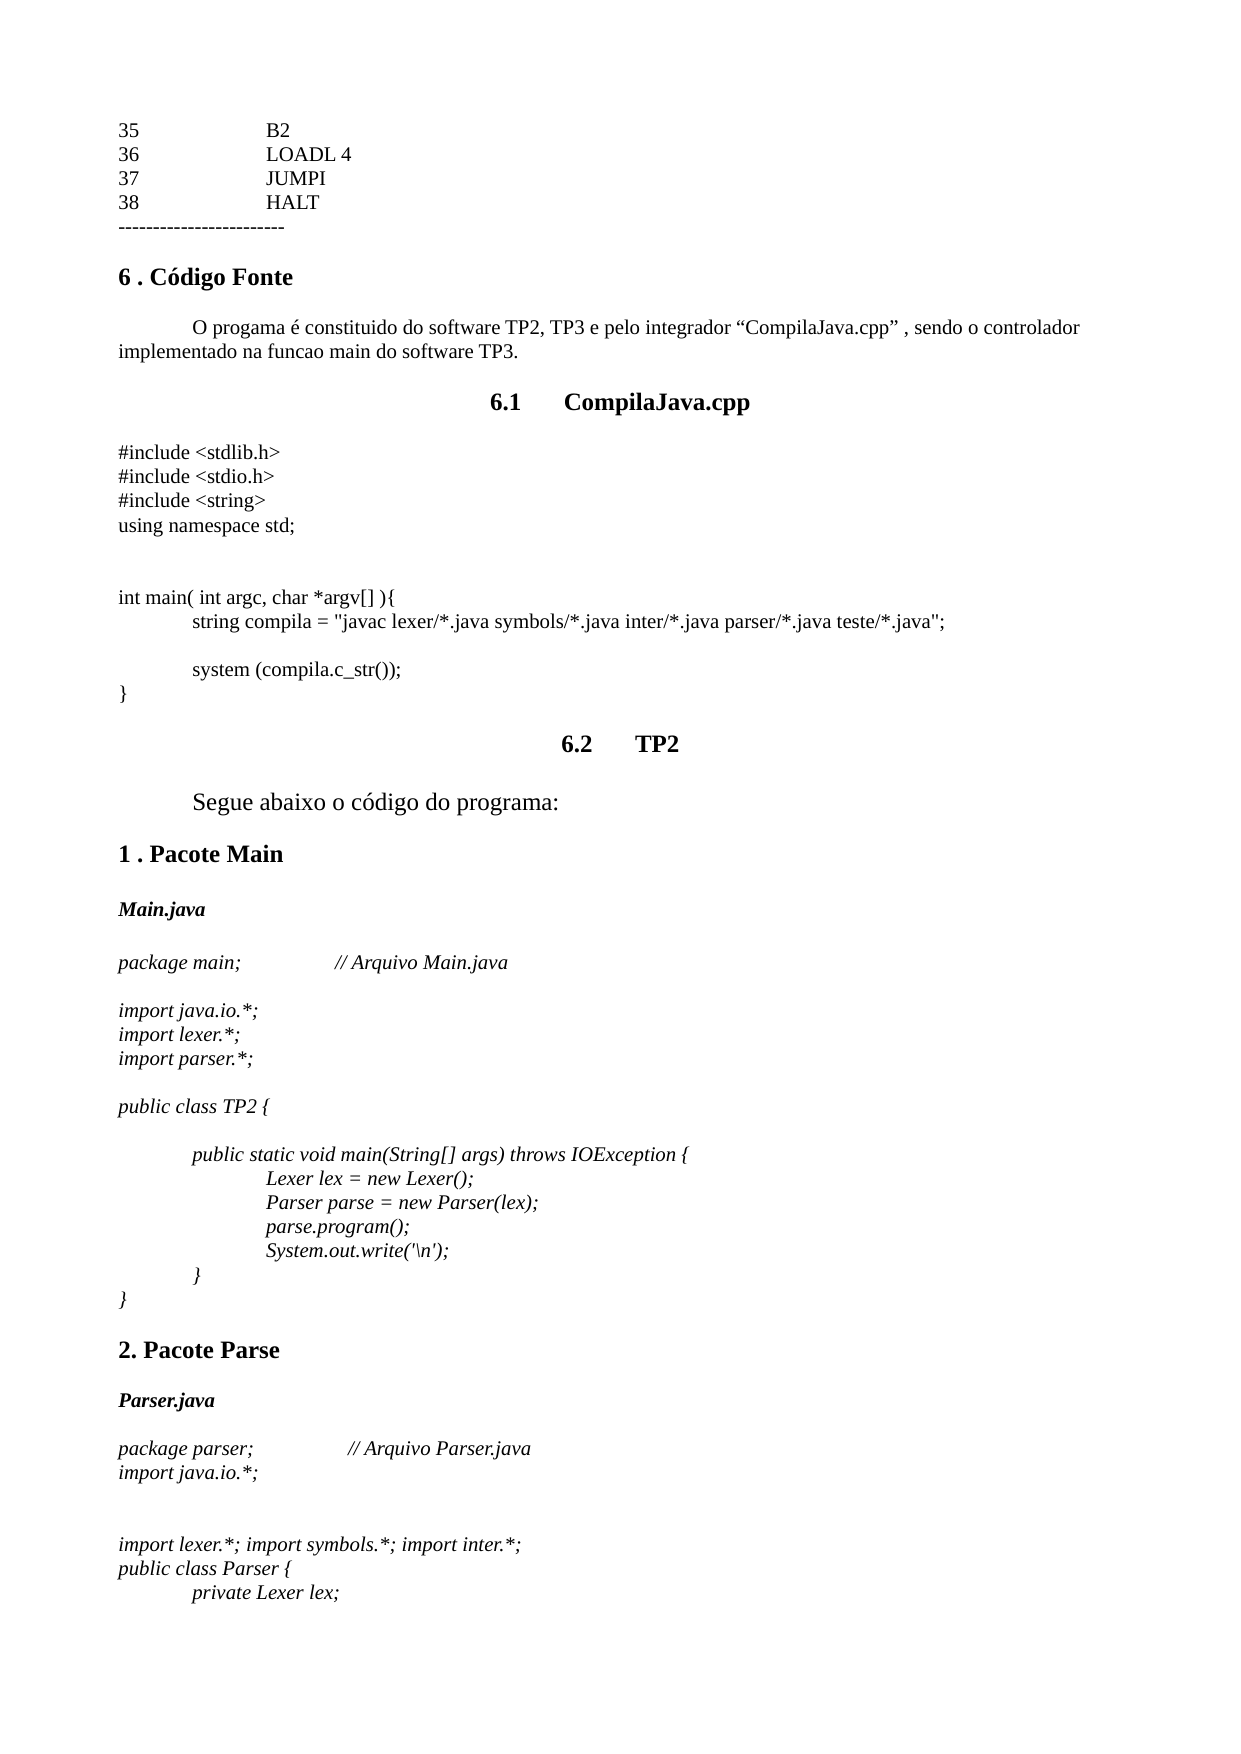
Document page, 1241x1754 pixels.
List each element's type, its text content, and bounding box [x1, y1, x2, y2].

text string compila = "javac lexer/*.java symbols/*.java inter/*.java parser/*.java teste/*.java"; [118, 609, 1122, 633]
text #include <stdlib.h> [118, 440, 1122, 464]
text import lexer.*; [118, 1022, 1122, 1046]
text package parser; // Arquivo Parser.java [118, 1436, 1122, 1460]
text 36 LOADL 4 [118, 142, 1122, 166]
text system (compila.c_str()); [118, 657, 1122, 681]
text O progama é constituido do software TP2, TP3 e pelo integrador “CompilaJava.cpp” , sendo o controlador implementado na funcao main do software TP3. [118, 315, 1122, 363]
text 6 . Código Fonte [118, 262, 1122, 291]
text 2. Pacote Parse [118, 1335, 1122, 1363]
text import java.io.*; [118, 1460, 1122, 1484]
text public static void main(String[] args) throws IOException { [118, 1142, 1122, 1166]
text System.out.write('\n'); [118, 1238, 1122, 1262]
text #include <stdio.h> [118, 464, 1122, 488]
text import java.io.*; [118, 998, 1122, 1022]
text private Lexer lex; [118, 1580, 1122, 1604]
text int main( int argc, char *argv[] ){ [118, 585, 1122, 609]
text Lexer lex = new Lexer(); [118, 1166, 1122, 1190]
text ------------------------ [118, 214, 1122, 238]
text Parser.java [118, 1387, 1122, 1412]
text } [118, 1262, 1122, 1287]
text 1 . Pacote Main [118, 839, 1122, 868]
text 6.2 TP2 [118, 729, 1122, 758]
text using namespace std; [118, 512, 1122, 537]
text Parser parse = new Parser(lex); [118, 1190, 1122, 1214]
text import lexer.*; import symbols.*; import inter.*; [118, 1532, 1122, 1556]
text Segue abaixo o código do programa: [118, 787, 1122, 815]
text } [118, 681, 1122, 705]
text public class Parser { [118, 1556, 1122, 1580]
text public class TP2 { [118, 1094, 1122, 1118]
text 37 JUMPI [118, 166, 1122, 190]
text Main.java [118, 897, 1122, 921]
text package main; // Arquivo Main.java [118, 950, 1122, 974]
text 38 HALT [118, 190, 1122, 214]
text } [118, 1287, 1122, 1311]
text import parser.*; [118, 1046, 1122, 1070]
text parse.program(); [118, 1214, 1122, 1238]
text 35 B2 [118, 118, 1122, 142]
text #include <string> [118, 488, 1122, 512]
text 6.1 CompilaJava.cpp [118, 387, 1122, 416]
